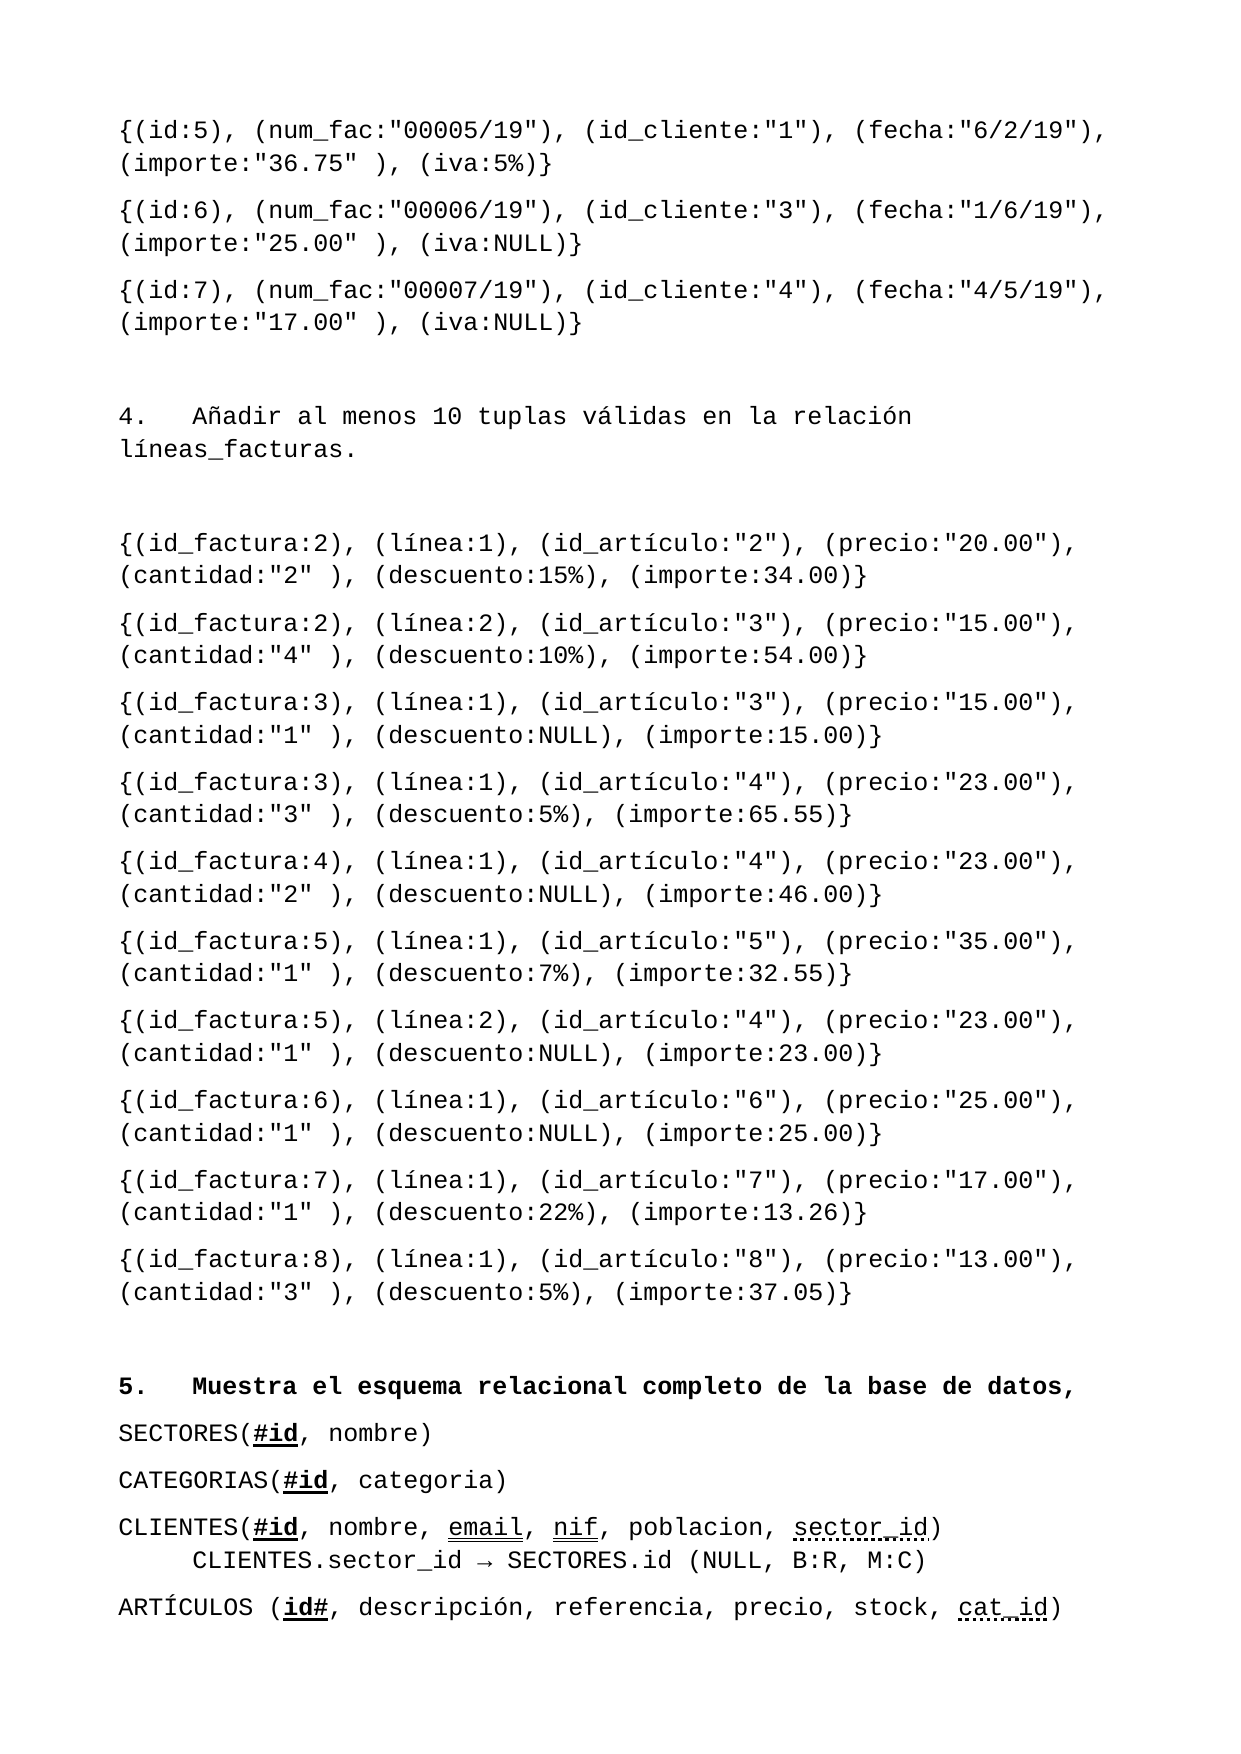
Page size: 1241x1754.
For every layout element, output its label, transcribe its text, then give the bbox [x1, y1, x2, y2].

text ARTÍCULOS (id#, descripción, referencia, precio, stock, cat_id) [118, 1594, 1122, 1623]
text {(id_factura:5), (línea:2), (id_artículo:"4"), (precio:"23.00"), (cantidad:"1" ), (descuento:NULL), (importe:23.00)} [118, 1008, 1122, 1069]
text 4. Añadir al menos 10 tuplas válidas en la relación líneas_facturas. [118, 404, 1122, 465]
text {(id_factura:3), (línea:1), (id_artículo:"4"), (precio:"23.00"), (cantidad:"3" ), (descuento:5%), (importe:65.55)} [118, 769, 1122, 830]
text {(id_factura:8), (línea:1), (id_artículo:"8"), (precio:"13.00"), (cantidad:"3" ), (descuento:5%), (importe:37.05)} [118, 1247, 1122, 1308]
text {(id:5), (num_fac:"00005/19"), (id_cliente:"1"), (fecha:"6/2/19"), (importe:"36.75" ), (iva:5%)} [118, 118, 1122, 179]
text {(id:6), (num_fac:"00006/19"), (id_cliente:"3"), (fecha:"1/6/19"), (importe:"25.00" ), (iva:NULL)} [118, 198, 1122, 258]
text {(id_factura:6), (línea:1), (id_artículo:"6"), (precio:"25.00"), (cantidad:"1" ), (descuento:NULL), (importe:25.00)} [118, 1088, 1122, 1148]
text {(id_factura:4), (línea:1), (id_artículo:"4"), (precio:"23.00"), (cantidad:"2" ), (descuento:NULL), (importe:46.00)} [118, 849, 1122, 910]
text {(id_factura:5), (línea:1), (id_artículo:"5"), (precio:"35.00"), (cantidad:"1" ), (descuento:7%), (importe:32.55)} [118, 928, 1122, 989]
text CLIENTES(#id, nombre, email, nif, poblacion, sector_id) CLIENTES.sector_id → SECTORES.id (NULL, B:R, M:C) [118, 1515, 1122, 1576]
text 5. Muestra el esquema relacional completo de la base de datos, [118, 1373, 1122, 1402]
text {(id_factura:2), (línea:2), (id_artículo:"3"), (precio:"15.00"), (cantidad:"4" ), (descuento:10%), (importe:54.00)} [118, 610, 1122, 671]
text {(id:7), (num_fac:"00007/19"), (id_cliente:"4"), (fecha:"4/5/19"), (importe:"17.00" ), (iva:NULL)} [118, 277, 1122, 338]
text {(id_factura:3), (línea:1), (id_artículo:"3"), (precio:"15.00"), (cantidad:"1" ), (descuento:NULL), (importe:15.00)} [118, 690, 1122, 751]
text SECTORES(#id, nombre) [118, 1421, 1122, 1449]
text CATEGORIAS(#id, categoria) [118, 1468, 1122, 1496]
text {(id_factura:7), (línea:1), (id_artículo:"7"), (precio:"17.00"), (cantidad:"1" ), (descuento:22%), (importe:13.26)} [118, 1167, 1122, 1228]
text {(id_factura:2), (línea:1), (id_artículo:"2"), (precio:"20.00"), (cantidad:"2" ), (descuento:15%), (importe:34.00)} [118, 531, 1122, 591]
